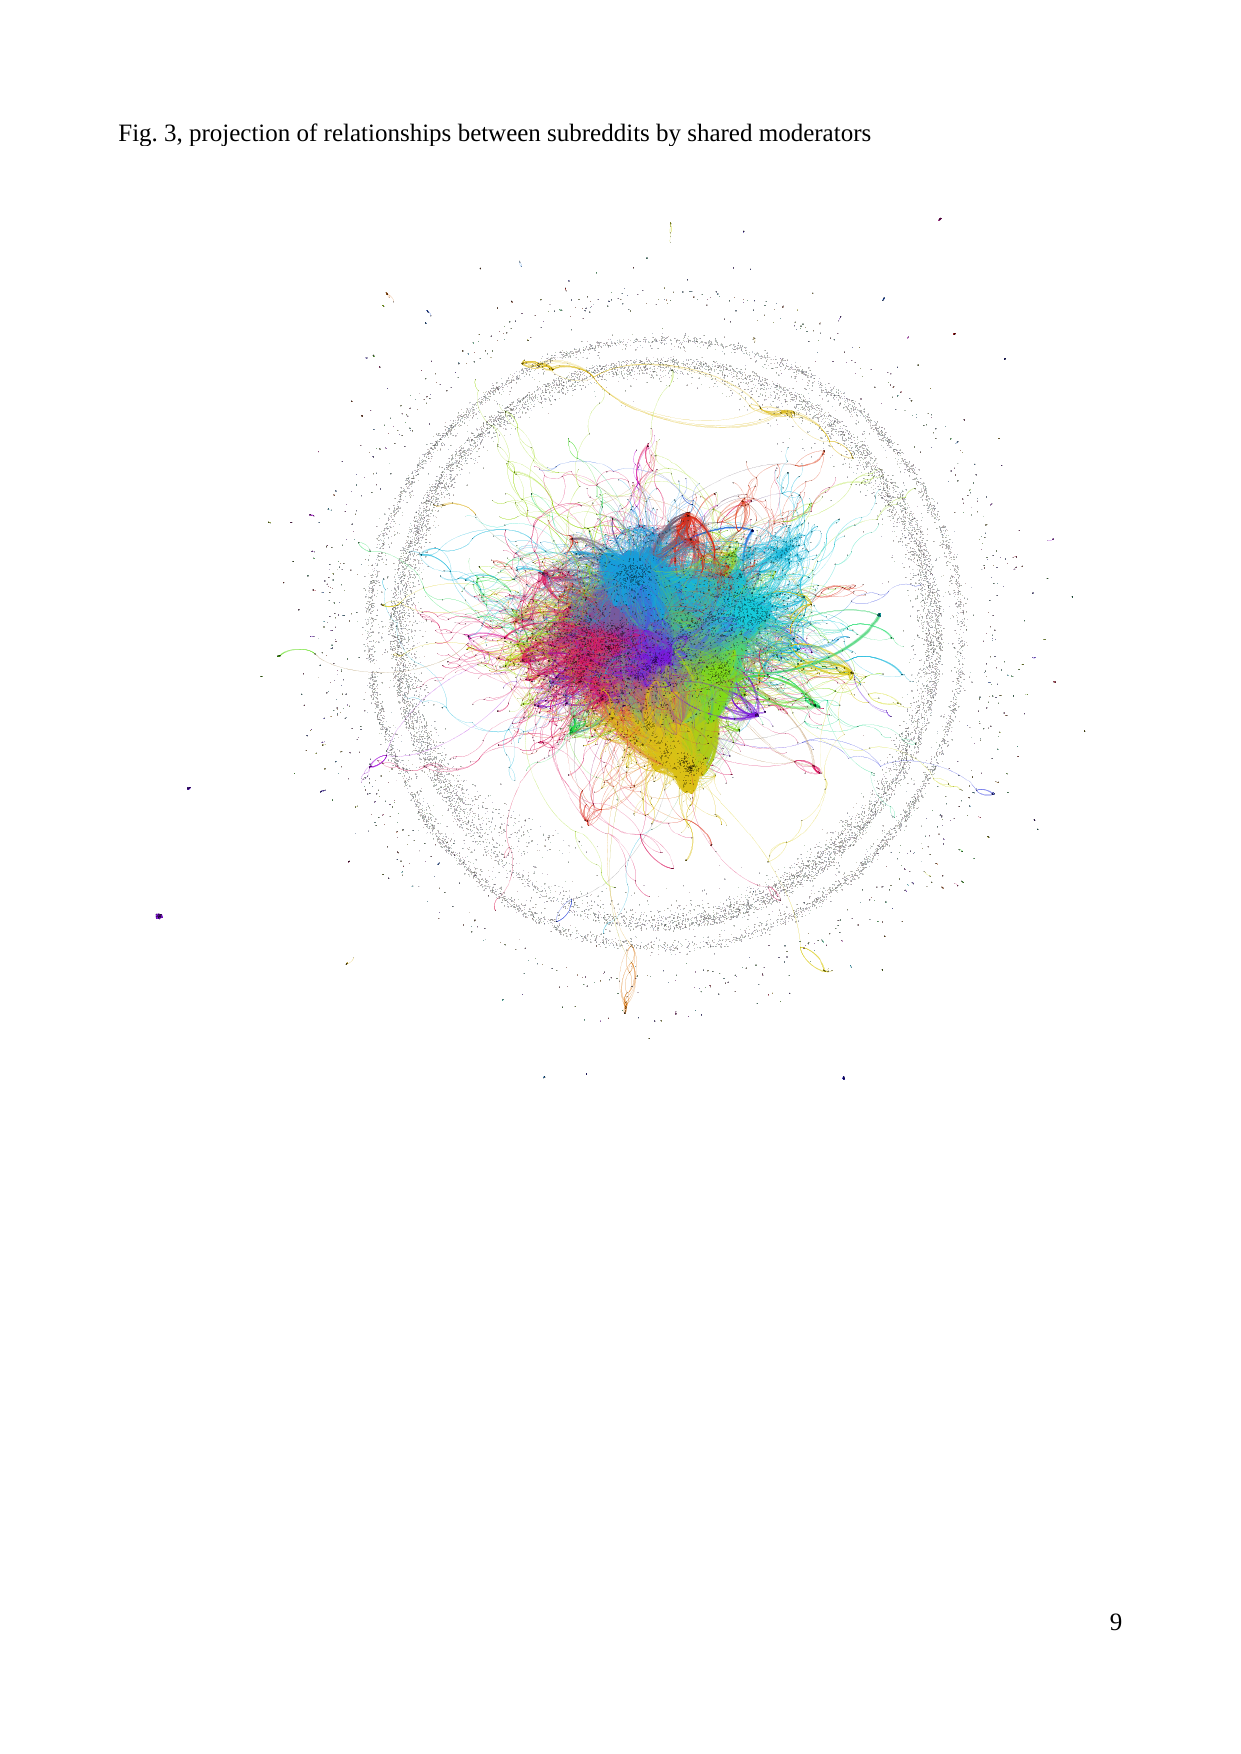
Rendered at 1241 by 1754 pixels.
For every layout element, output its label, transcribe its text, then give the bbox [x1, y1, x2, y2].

text Fig. 3, projection of relationships between subreddits by shared moderators [118, 118, 1122, 146]
picture [118, 146, 1122, 1151]
